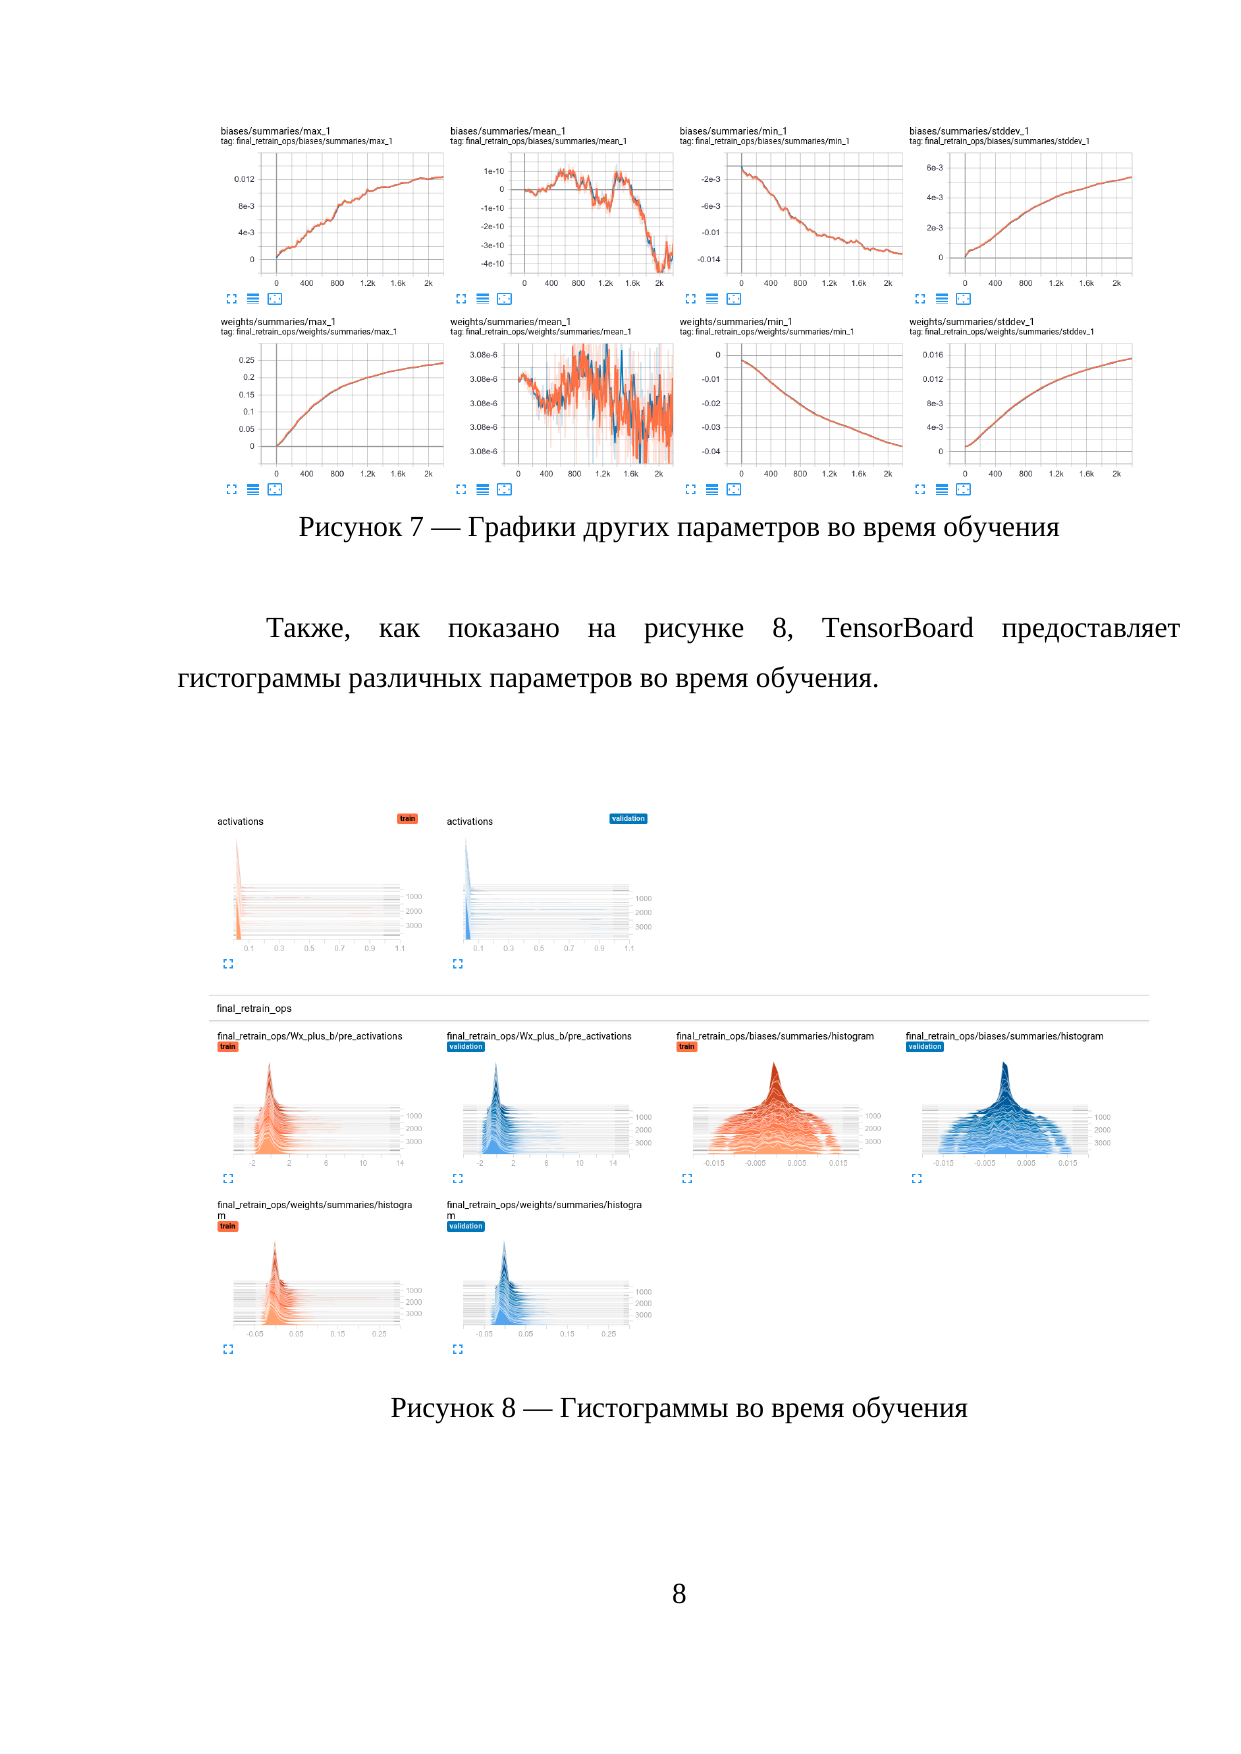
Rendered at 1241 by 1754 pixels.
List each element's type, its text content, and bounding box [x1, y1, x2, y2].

text Рисунок 7 — Графики других параметров во время обучения [177, 118, 1181, 543]
text Также, как показано на рисунке 8, TensorBoard предоставляет гистограммы различных параметров во время обучения. [177, 610, 1181, 694]
picture [209, 118, 1150, 510]
text Рисунок 8 — Гистограммы во время обучения [177, 811, 1181, 1424]
picture [209, 811, 1150, 1357]
